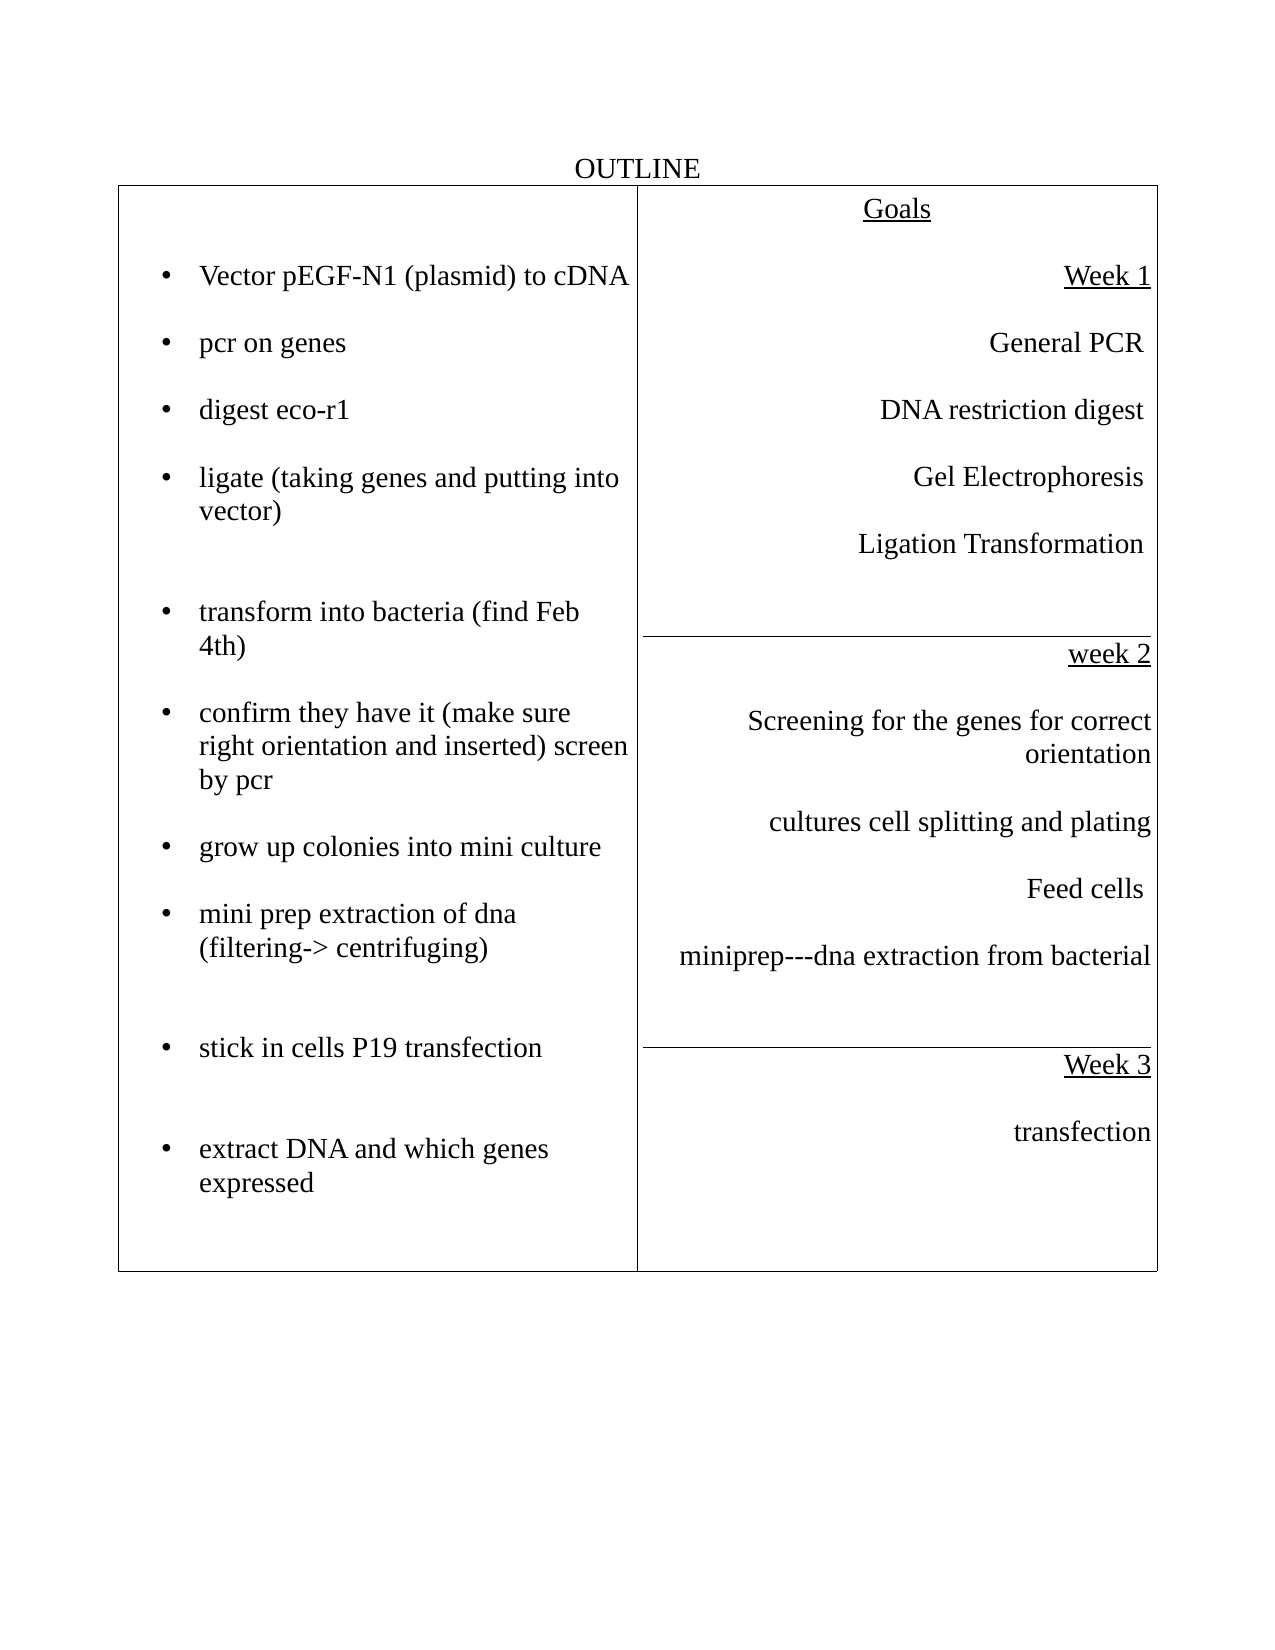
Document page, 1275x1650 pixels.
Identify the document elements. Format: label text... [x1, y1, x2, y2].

table_header Goals Week 1 General PCR DNA restriction digest Gel Electrophoresis Ligation Transformation week 2 Screening for the genes for correct orientation cultures cell splitting and plating Feed cells miniprep---dna extraction from bacterial Week 3 transfection [638, 186, 1157, 1271]
table_header Vector pEGF-N1 (plasmid) to cDNA pcr on genes digest eco-r1 ligate (taking genes and putting into vector) transform into bacteria (find Feb 4th) confirm they have it (make sure right orientation and inserted) screen by pcr grow up colonies into mini culture mini prep extraction of dna (filtering-> centrifuging) stick in cells P19 transfection extract DNA and which genes expressed [119, 186, 637, 1271]
text OUTLINE [118, 152, 1157, 185]
